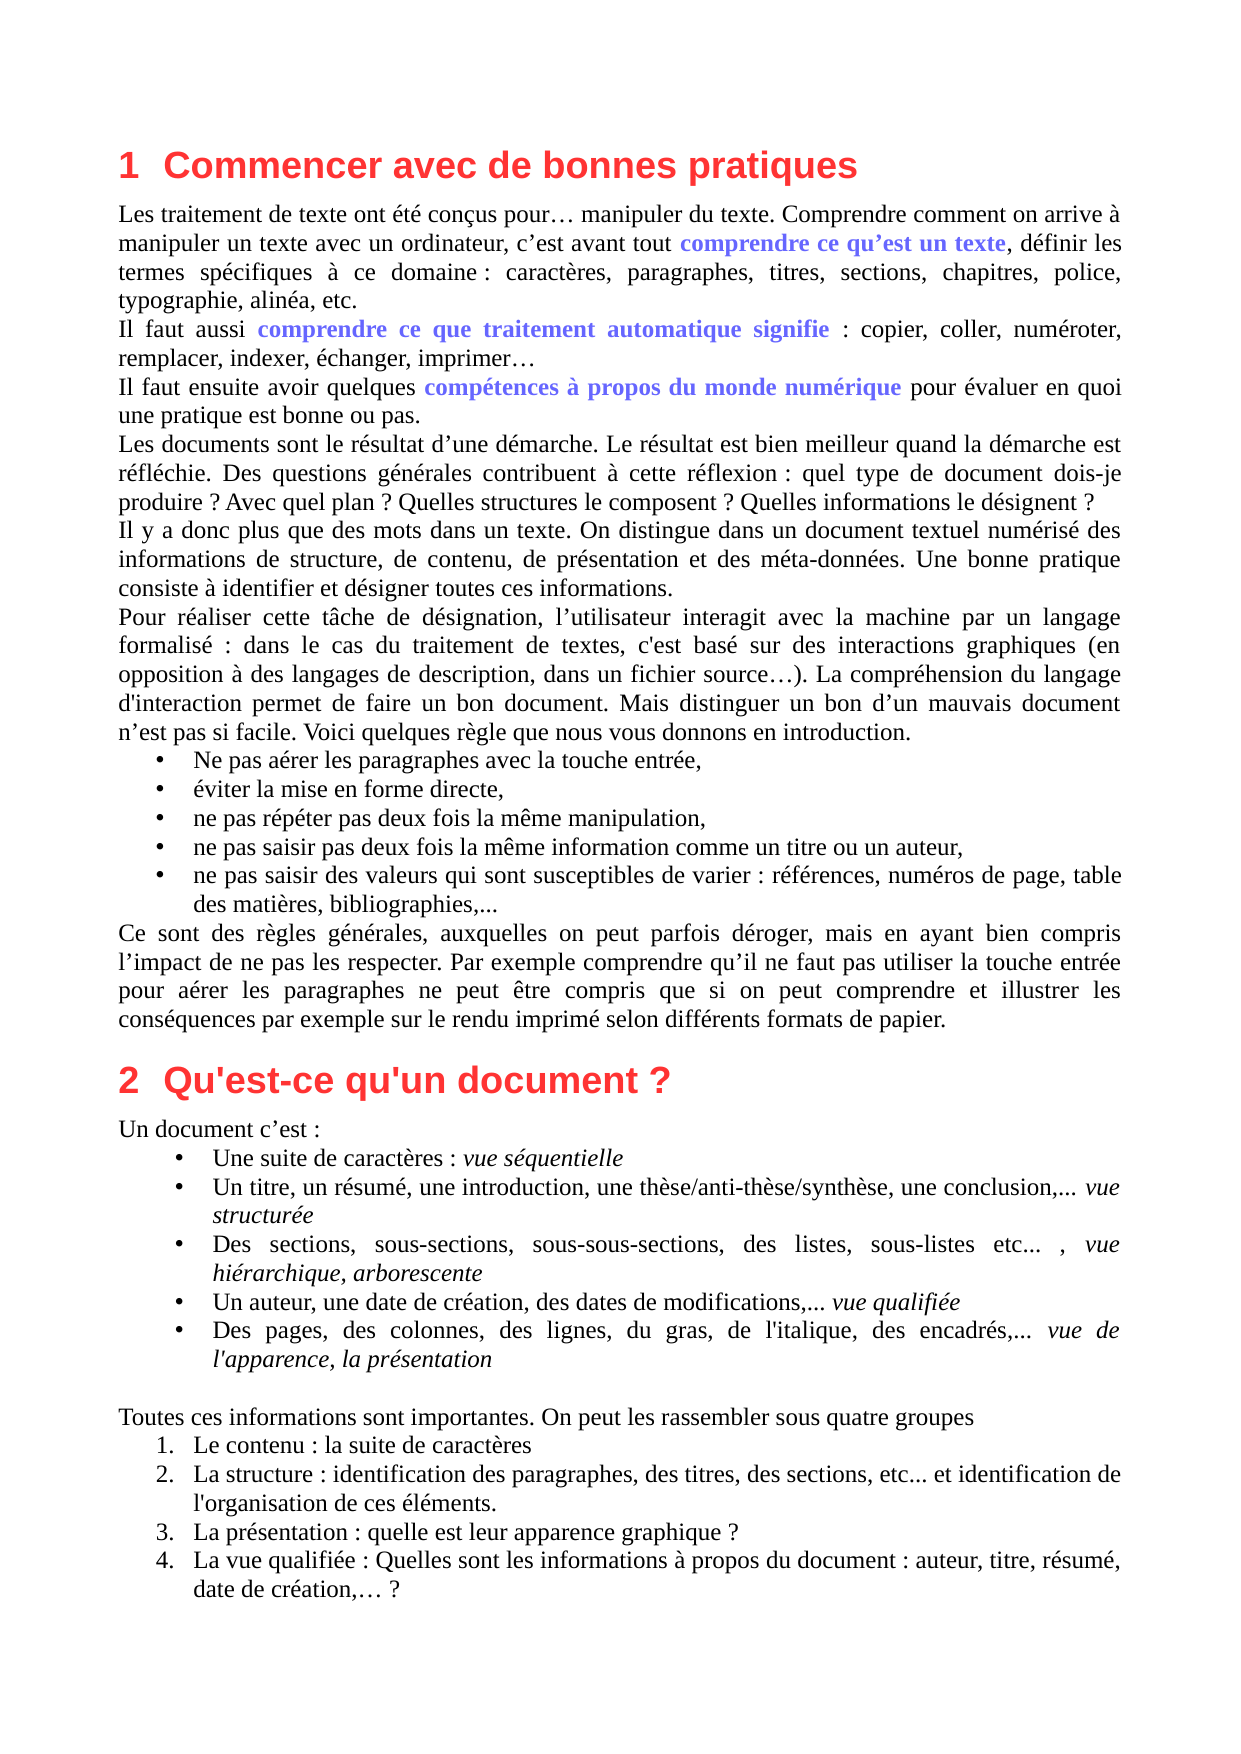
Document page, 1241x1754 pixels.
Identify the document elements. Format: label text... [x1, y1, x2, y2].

list La vue qualifiée : Quelles sont les informations à propos du document : auteur, titre, résumé, date de création,… ? [156, 1545, 1122, 1603]
text Il y a donc plus que des mots dans un texte. On distingue dans un document textuel numérisé des informations de structure, de contenu, de présentation et des méta-données. Une bonne pratique consiste à identifier et désigner toutes ces informations. [118, 516, 1122, 602]
text Ce sont des règles générales, auxquelles on peut parfois déroger, mais en ayant bien compris l’impact de ne pas les respecter. Par exemple comprendre qu’il ne faut pas utiliser la touche entrée pour aérer les paragraphes ne peut être compris que si on peut comprendre et illustrer les conséquences par exemple sur le rendu imprimé selon différents formats de papier. [118, 918, 1122, 1033]
text Toutes ces informations sont importantes. On peut les rassembler sous quatre groupes [118, 1402, 1122, 1430]
text Les traitement de texte ont été conçus pour… manipuler du texte. Comprendre comment on arrive à manipuler un texte avec un ordinateur, c’est avant tout comprendre ce qu’est un texte, définir les termes spécifiques à ce domaine : caractères, paragraphes, titres, sections, chapitres, police, typographie, alinéa, etc. [118, 199, 1122, 314]
text Les documents sont le résultat d’une démarche. Le résultat est bien meilleur quand la démarche est réfléchie. Des questions générales contribuent à cette réflexion : quel type de document dois-je produire ? Avec quel plan ? Quelles structures le composent ? Quelles informations le désignent ? [118, 429, 1122, 516]
text Pour réaliser cette tâche de désignation, l’utilisateur interagit avec la machine par un langage formalisé : dans le cas du traitement de textes, c'est basé sur des interactions graphiques (en opposition à des langages de description, dans un fichier source…). La compréhension du langage d'interaction permet de faire un bon document. Mais distinguer un bon d’un mauvais document n’est pas si facile. Voici quelques règle que nous vous donnons en introduction. [118, 602, 1122, 746]
list éviter la mise en forme directe, [156, 774, 1122, 803]
list La structure : identification des paragraphes, des titres, des sections, etc... et identification de l'organisation de ces éléments. [156, 1459, 1122, 1517]
text Un document c’est : [118, 1114, 1122, 1143]
list ne pas saisir pas deux fois la même information comme un titre ou un auteur, [156, 832, 1122, 861]
list Un auteur, une date de création, des dates de modifications,... vue qualifiée [175, 1287, 1122, 1315]
subtitle Qu'est-ce qu'un document ? [118, 1058, 1122, 1102]
list Des sections, sous-sections, sous-sous-sections, des listes, sous-listes etc... , vue hiérarchique, arborescente [175, 1229, 1122, 1287]
text Il faut aussi comprendre ce que traitement automatique signifie : copier, coller, numéroter, remplacer, indexer, échanger, imprimer… [118, 314, 1122, 372]
subtitle Commencer avec de bonnes pratiques [118, 143, 1122, 187]
list Ne pas aérer les paragraphes avec la touche entrée, [156, 746, 1122, 774]
list ne pas répéter pas deux fois la même manipulation, [156, 803, 1122, 832]
list Un titre, un résumé, une introduction, une thèse/anti-thèse/synthèse, une conclusion,... vue structurée [175, 1172, 1122, 1229]
list Des pages, des colonnes, des lignes, du gras, de l'italique, des encadrés,... vue de l'apparence, la présentation [175, 1315, 1122, 1373]
list Le contenu : la suite de caractères [156, 1430, 1122, 1459]
list La présentation : quelle est leur apparence graphique ? [156, 1517, 1122, 1545]
list ne pas saisir des valeurs qui sont susceptibles de varier : références, numéros de page, table des matières, bibliographies,... [156, 861, 1122, 918]
text Il faut ensuite avoir quelques compétences à propos du monde numérique pour évaluer en quoi une pratique est bonne ou pas. [118, 372, 1122, 429]
list Une suite de caractères : vue séquentielle [175, 1143, 1122, 1172]
